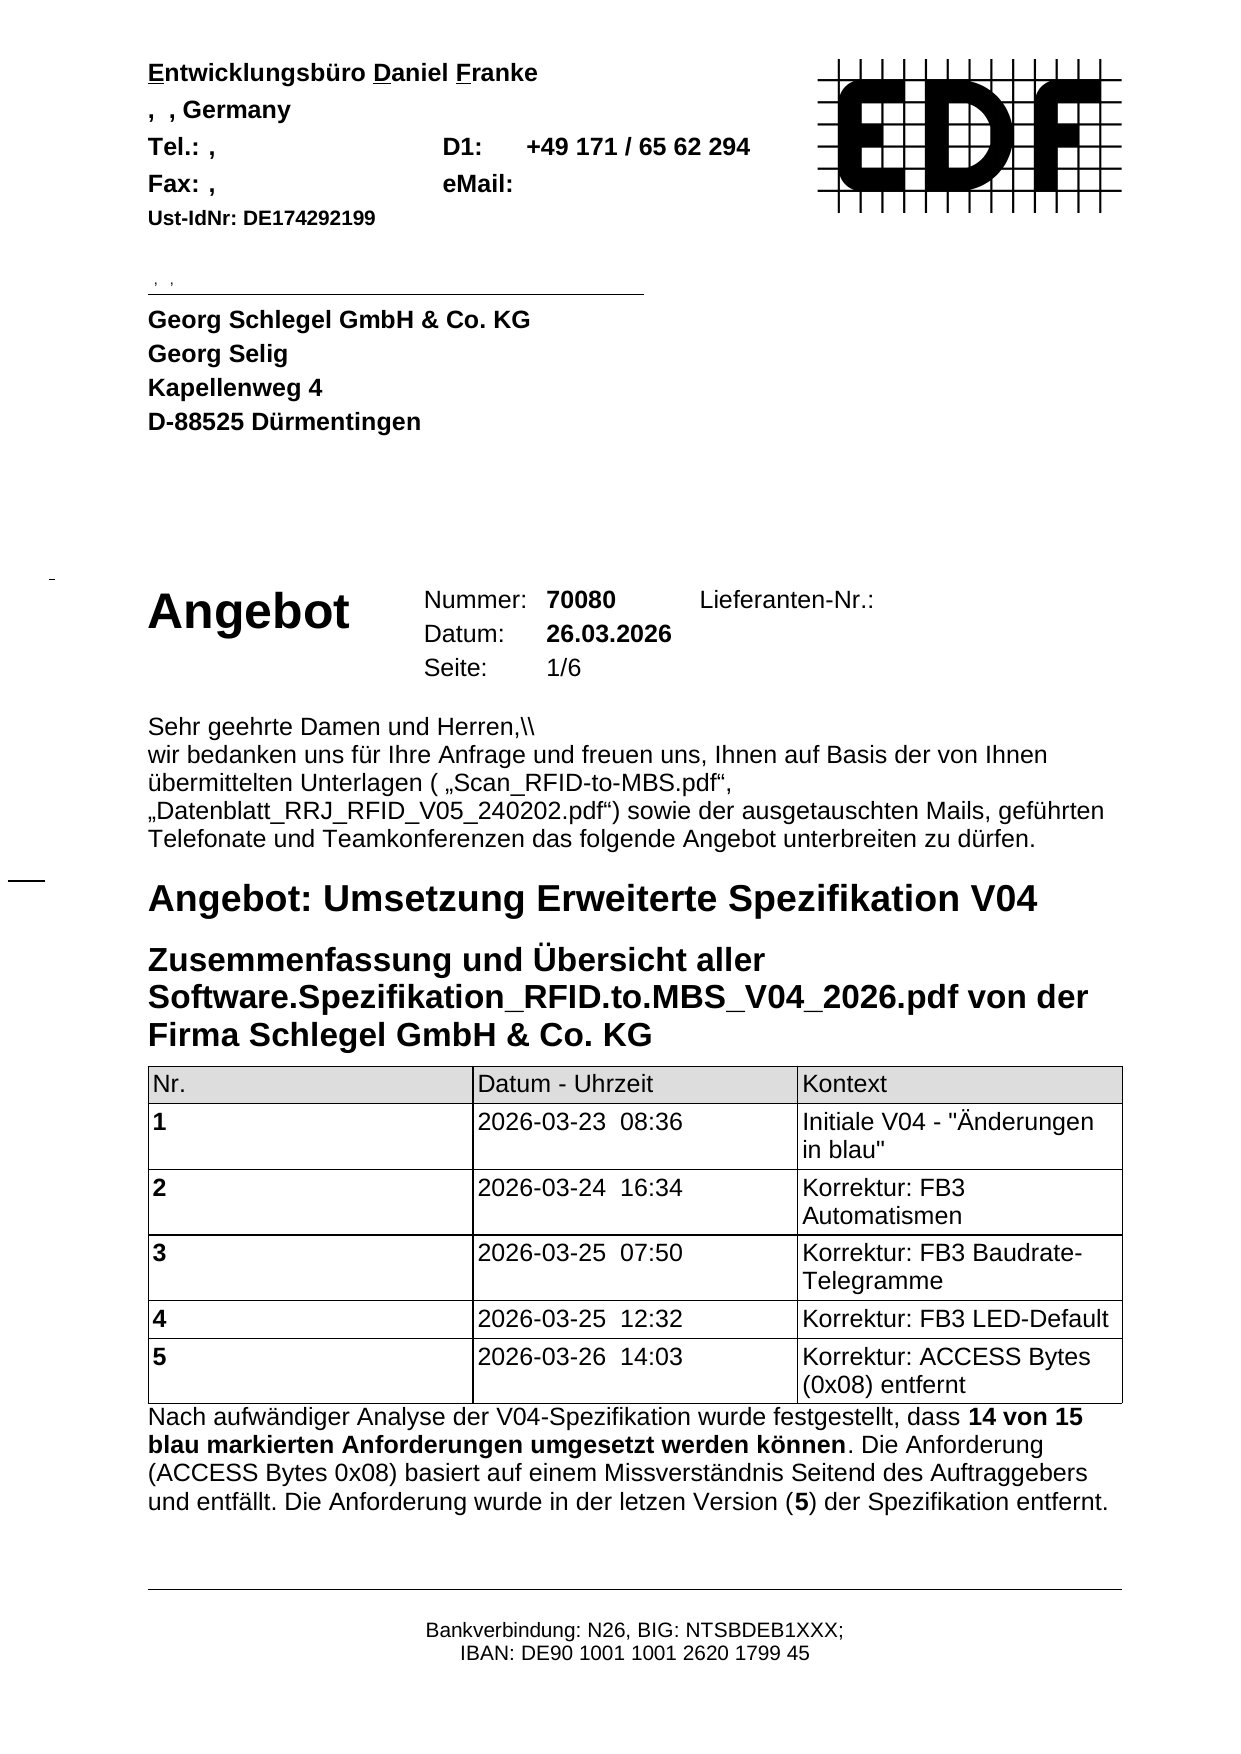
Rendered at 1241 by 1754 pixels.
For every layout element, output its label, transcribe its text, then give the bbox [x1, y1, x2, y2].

picture [817, 59, 1122, 213]
text Nach aufwändiger Analyse der V04-Spezifikation wurde festgestellt, dass 14 von 15 blau markierten Anforderungen umgesetzt werden können. Die Anforderung (ACCESS Bytes 0x08) basiert auf einem Missverständnis Seitend des Auftraggebers und entfällt. Die Anforderung wurde in der letzen Version (5) der Spezifikation entfernt. [148, 1304, 1122, 1415]
table_cell 2026-03-24 16:34 [474, 1069, 797, 1134]
table_cell 4 [149, 1200, 472, 1237]
table_cell Korrektur: FB3 LED-Default [798, 1200, 1122, 1237]
text D-88525 Dürmentingen [148, 408, 644, 436]
text Entwicklungsbüro Daniel Franke [148, 59, 817, 87]
table_cell Korrektur: FB3 Automatismen [798, 1069, 1122, 1134]
table_cell 1/1 [543, 651, 696, 685]
table_header Lieferanten-Nr.: [696, 583, 923, 617]
table_cell 2026-03-23 08:36 [474, 1004, 797, 1068]
subtitle Angebot: Umsetzung Erweiterte Spezifikation V04 [148, 853, 1122, 881]
subtitle Anforderungen aus V04-Spezifikation [148, 1415, 1122, 1443]
table_cell Seite: [421, 651, 543, 685]
table_header Nummer: [421, 583, 543, 617]
table_cell 1 [149, 1004, 472, 1068]
table_cell Korrektur: FB3 Baudrate-Telegramme [798, 1135, 1122, 1199]
table_cell 2 [149, 1069, 472, 1134]
text Tel.: 0771-8989486, D1: +49 171 / 65 62 294 [148, 133, 817, 161]
table_cell 3 [149, 1135, 472, 1199]
text Wiesenstr. 1, 78166 Donaueschingen, Germany [148, 96, 817, 124]
table_cell [923, 617, 1122, 651]
table_header Kontext [798, 966, 1122, 1002]
table_cell Initiale V04 - "Änderungen in blau" [798, 1004, 1122, 1068]
table_cell Datum: [421, 617, 543, 651]
table_cell Korrektur: ACCESS Bytes (0x08) entfernt [798, 1238, 1122, 1303]
table_header 70080 [543, 583, 696, 617]
table_cell 5 [149, 1238, 472, 1303]
table_cell 2026-03-25 12:32 [474, 1200, 797, 1237]
table_cell 26.03.2026 [543, 617, 696, 651]
text Entwicklungsbüro Daniel Franke, Wiesenstr. 1, 78166 Donaueschingen [148, 266, 644, 294]
text Fax: 0771-8989420, eMail: franke@edf-online.de [148, 170, 817, 198]
table_header Angebot [148, 583, 421, 685]
table_header Datum - Uhrzeit [474, 966, 797, 1002]
text Georg Selig [148, 340, 644, 368]
table_header Nr. [149, 966, 472, 1002]
table_header [923, 583, 1122, 617]
table_cell [696, 651, 923, 685]
text Sehr geehrte Damen und Herren,\\ [148, 713, 1122, 741]
table_cell 2026-03-25 07:50 [474, 1135, 797, 1199]
table_cell 2026-03-26 14:03 [474, 1238, 797, 1303]
table_cell [923, 651, 1122, 685]
subtitle Zusemmenfassung und Übersicht aller Software.Spezifikation_RFID.to.MBS_V04_2026.pdf von der Firma Schlegel GmbH & Co. KG [148, 881, 1122, 965]
text Alle blau markierten Änderungen aus der V04-Spezifikation werden wie folgt implementiert: [148, 1443, 1122, 1499]
table_cell [696, 617, 923, 651]
text Ust-IdNr: DE174292199 [148, 207, 1122, 230]
text Georg Schlegel GmbH & Co. KG [148, 306, 644, 333]
text wir bedanken uns für Ihre Anfrage und freuen uns, Ihnen auf Basis der von Ihnen übermittelten Unterlagen ( „Scan_RFID-to-MBS.pdf“, „Datenblatt_RRJ_RFID_V05_240202.pdf“) sowie der ausgetauschten Mails, geführten Telefonate und Teamkonferenzen das folgende Angebot unterbreiten zu dürfen. [148, 741, 1122, 853]
text Kapellenweg 4 [148, 374, 644, 402]
subtitle Funktionsbaustein 0 (FB0) - Offline [148, 1499, 1122, 1527]
